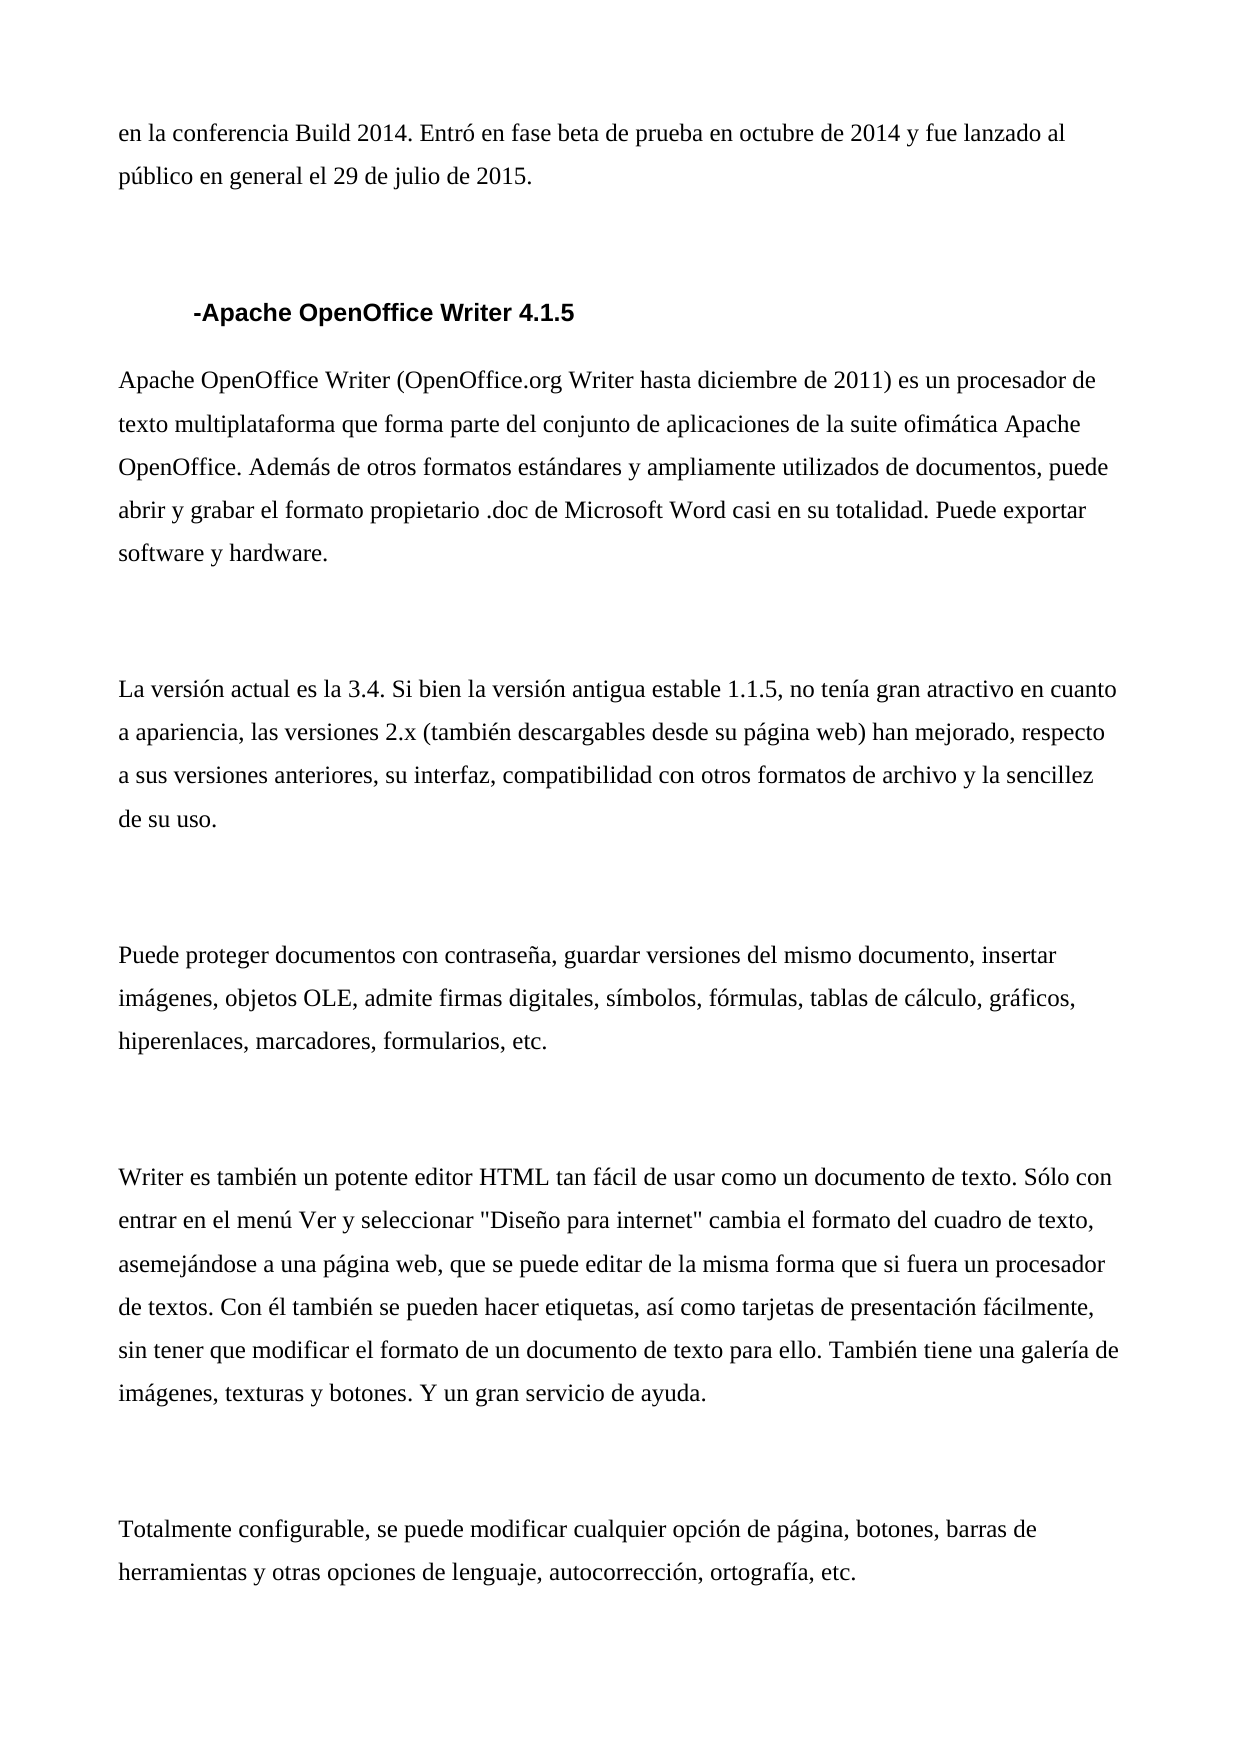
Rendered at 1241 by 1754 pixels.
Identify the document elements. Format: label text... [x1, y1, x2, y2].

subtitle -Apache OpenOffice Writer 4.1.5 [118, 297, 1122, 326]
text La versión actual es la 3.4. Si bien la versión antigua estable 1.1.5, no tenía gran atractivo en cuanto a apariencia, las versiones 2.x (también descargables desde su página web) han mejorado, respecto a sus versiones anteriores, su interfaz, compatibilidad con otros formatos de archivo y la sencillez de su uso. [118, 674, 1122, 832]
text Writer es también un potente editor HTML tan fácil de usar como un documento de texto. Sólo con entrar en el menú Ver y seleccionar "Diseño para internet" cambia el formato del cuadro de texto, asemejándose a una página web, que se puede editar de la misma forma que si fuera un procesador de textos. Con él también se pueden hacer etiquetas, así como tarjetas de presentación fácilmente, sin tener que modificar el formato de un documento de texto para ello. También tiene una galería de imágenes, texturas y botones. Y un gran servicio de ayuda. [118, 1162, 1122, 1407]
text Apache OpenOffice Writer (OpenOffice.org Writer hasta diciembre de 2011) es un procesador de texto multiplataforma que forma parte del conjunto de aplicaciones de la suite ofimática Apache OpenOffice. Además de otros formatos estándares y ampliamente utilizados de documentos, puede abrir y grabar el formato propietario .doc de Microsoft Word casi en su totalidad. Puede exportar software y hardware. [118, 366, 1122, 567]
text Totalmente configurable, se puede modificar cualquier opción de página, botones, barras de herramientas y otras opciones de lenguaje, autocorrección, ortografía, etc. [118, 1514, 1122, 1586]
text Puede proteger documentos con contraseña, guardar versiones del mismo documento, insertar imágenes, objetos OLE, admite firmas digitales, símbolos, fórmulas, tablas de cálculo, gráficos, hiperenlaces, marcadores, formularios, etc. [118, 940, 1122, 1055]
text en la conferencia Build 2014. Entró en fase beta de prueba en octubre de 2014 y fue lanzado al público en general el 29 de julio de 2015. [118, 118, 1122, 190]
